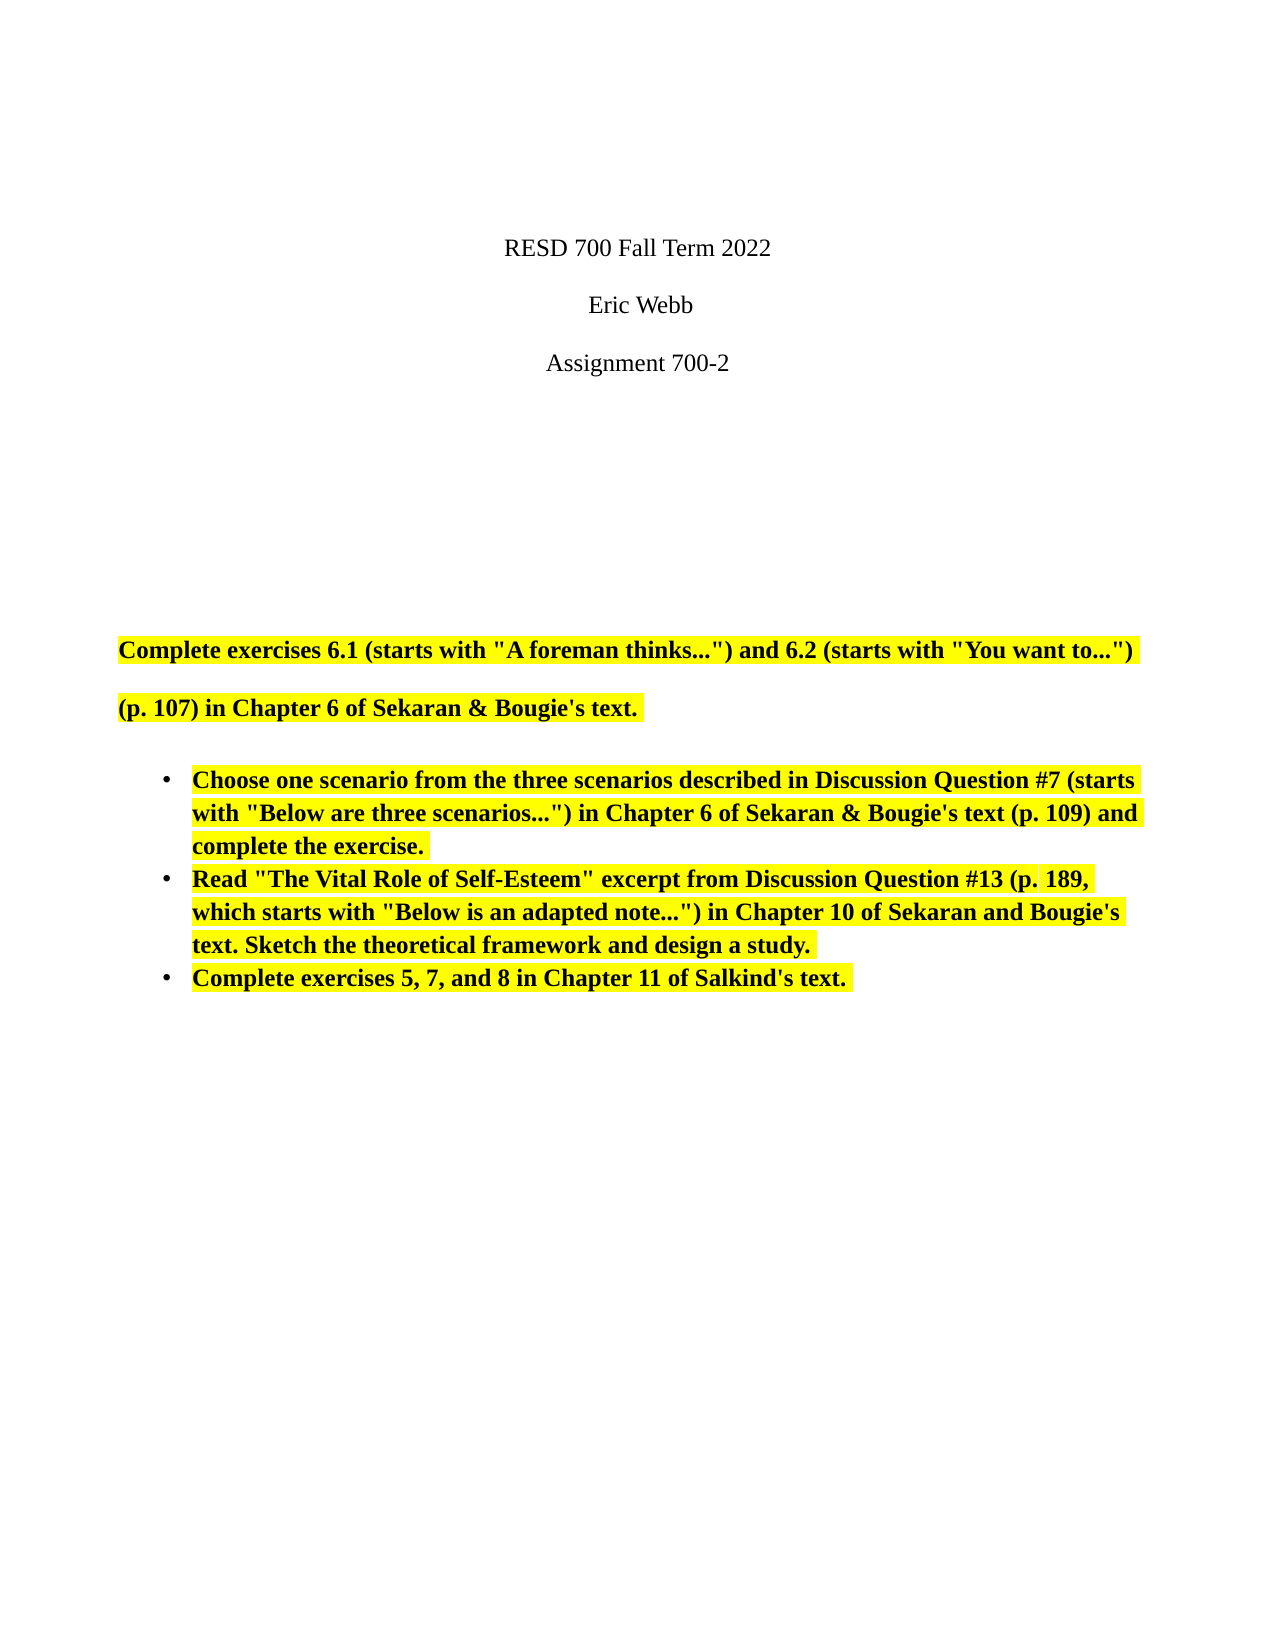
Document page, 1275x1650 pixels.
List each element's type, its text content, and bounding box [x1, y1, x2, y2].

text Complete exercises 6.1 (starts with "A foreman thinks...") and 6.2 (starts with "You want to...") (p. 107) in Chapter 6 of Sekaran & Bougie's text. [118, 636, 1157, 722]
text RESD 700 Fall Term 2022 [118, 233, 1157, 262]
list Choose one scenario from the three scenarios described in Discussion Question #7 (starts with "Below are three scenarios...") in Chapter 6 of Sekaran & Bougie's text (p. 109) and complete the exercise. [162, 765, 1157, 860]
text Assignment 700-2 [118, 348, 1157, 377]
list Read "The Vital Role of Self-Esteem" excerpt from Discussion Question #13 (p. 189, which starts with "Below is an adapted note...") in Chapter 10 of Sekaran and Bougie's text. Sketch the theoretical framework and design a study. [162, 864, 1157, 959]
list Complete exercises 5, 7, and 8 in Chapter 11 of Salkind's text. [162, 963, 1157, 992]
text Eric Webb [118, 291, 1157, 319]
